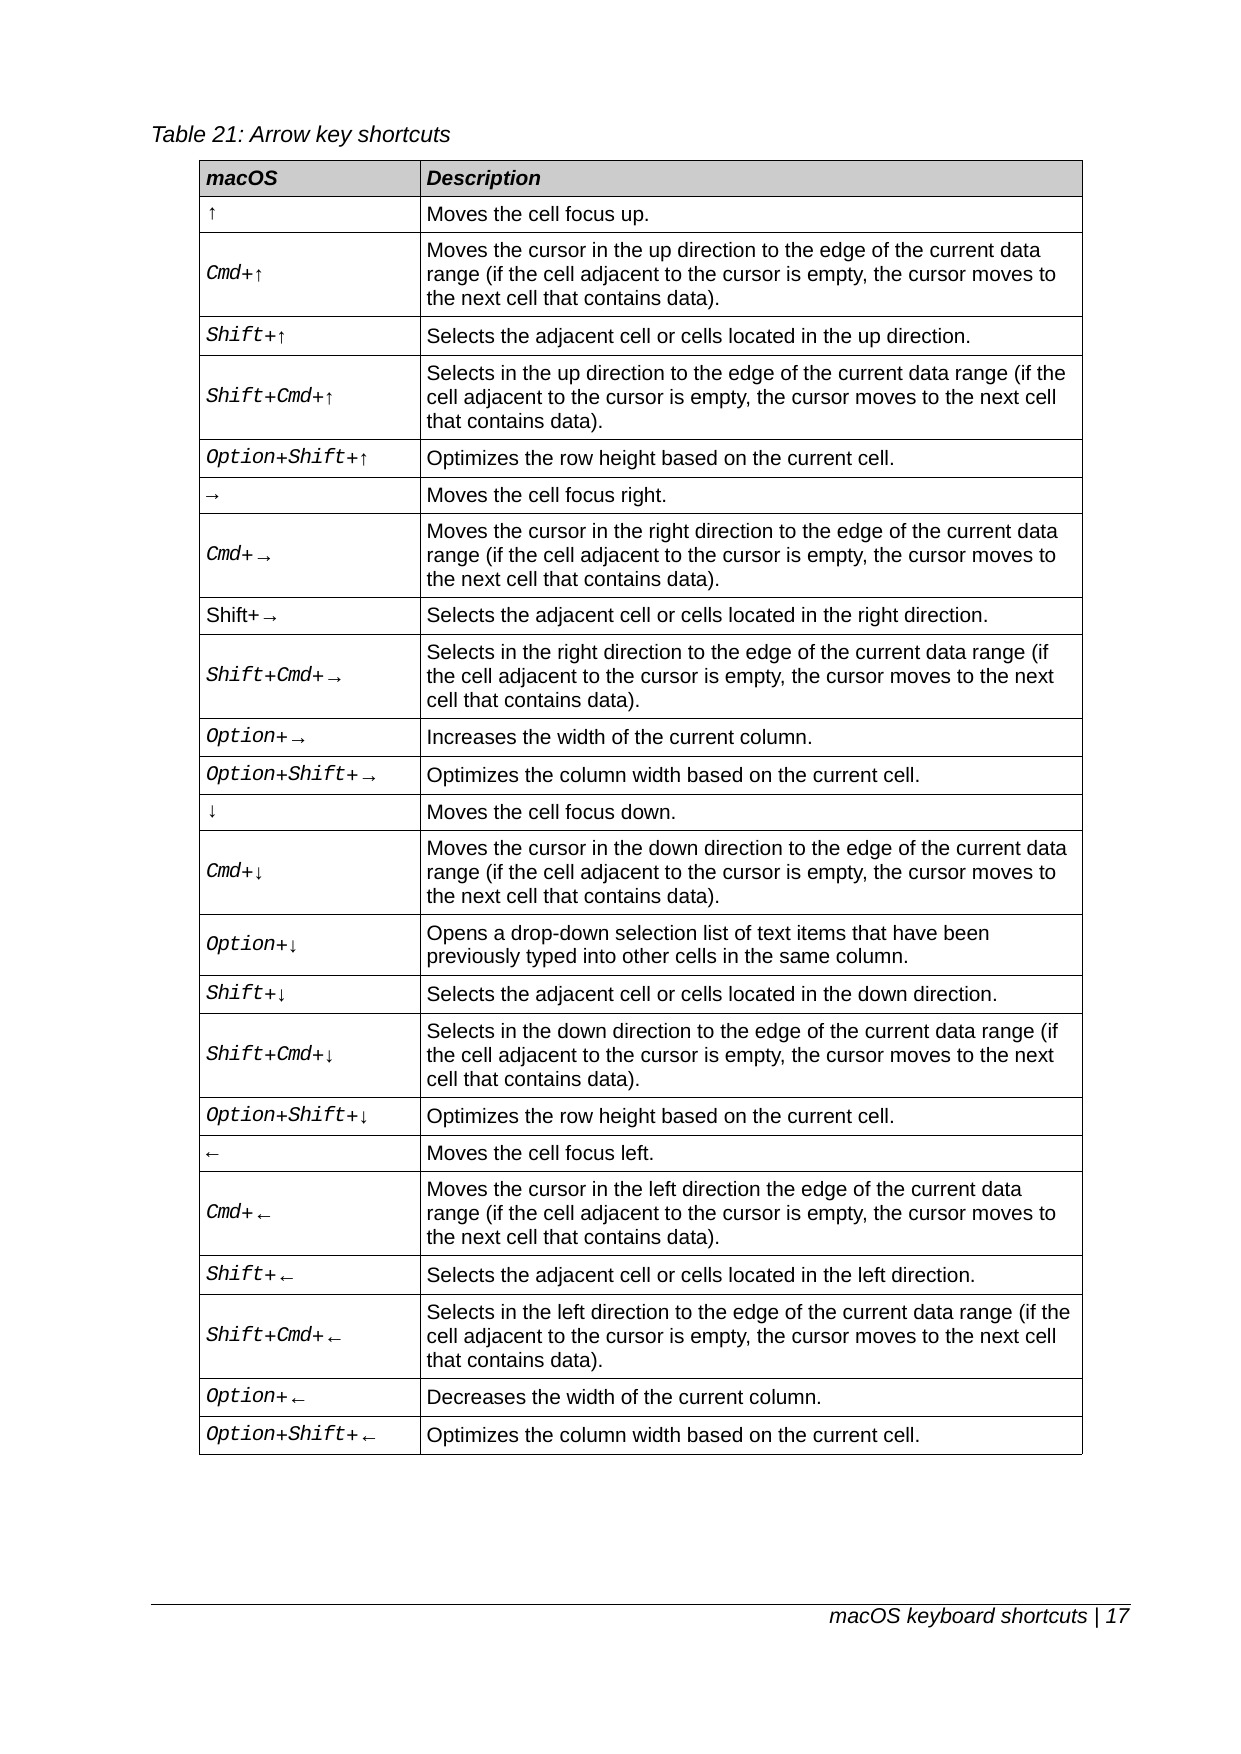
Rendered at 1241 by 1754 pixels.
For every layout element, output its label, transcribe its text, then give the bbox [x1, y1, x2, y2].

table_cell Moves the cursor in the left direction the edge of the current data range (if the cell adjacent to the cursor is empty, the cursor moves to the next cell that contains data). [421, 1172, 1082, 1255]
table_cell Option+← [200, 1379, 420, 1416]
table_cell Cmd+↑ [200, 233, 420, 316]
table_cell Shift+← [200, 1256, 420, 1293]
table_cell Selects the adjacent cell or cells located in the left direction. [421, 1256, 1082, 1293]
table_cell Shift+↓ [200, 976, 420, 1013]
table_cell Option+Shift+→ [200, 757, 420, 794]
table_cell Optimizes the column width based on the current cell. [421, 1417, 1082, 1454]
table_cell Shift+Cmd+↑ [200, 356, 420, 439]
table_cell → [200, 478, 420, 513]
table_cell Optimizes the column width based on the current cell. [421, 757, 1082, 794]
table_cell ↓ [200, 795, 420, 830]
table_cell Increases the width of the current column. [421, 719, 1082, 756]
table_cell Moves the cursor in the right direction to the edge of the current data range (if the cell adjacent to the cursor is empty, the cursor moves to the next cell that contains data). [421, 514, 1082, 597]
table_cell Shift+Cmd+← [200, 1295, 420, 1378]
table_cell Option+→ [200, 719, 420, 756]
table_cell ↑ [200, 197, 420, 232]
table_cell Opens a drop-down selection list of text items that have been previously typed into other cells in the same column. [421, 915, 1082, 974]
table_cell Shift+→ [200, 598, 420, 633]
table_cell Selects in the down direction to the edge of the current data range (if the cell adjacent to the cursor is empty, the cursor moves to the next cell that contains data). [421, 1014, 1082, 1097]
table_cell Selects in the left direction to the edge of the current data range (if the cell adjacent to the cursor is empty, the cursor moves to the next cell that contains data). [421, 1295, 1082, 1378]
table_cell Moves the cell focus right. [421, 478, 1082, 513]
table_cell Selects in the up direction to the edge of the current data range (if the cell adjacent to the cursor is empty, the cursor moves to the next cell that contains data). [421, 356, 1082, 439]
table_cell Cmd+↓ [200, 831, 420, 914]
table_cell Shift+Cmd+↓ [200, 1014, 420, 1097]
table_cell Selects in the right direction to the edge of the current data range (if the cell adjacent to the cursor is empty, the cursor moves to the next cell that contains data). [421, 635, 1082, 718]
table_cell Moves the cell focus up. [421, 197, 1082, 232]
table_cell Option+Shift+↓ [200, 1098, 420, 1135]
table_cell Optimizes the row height based on the current cell. [421, 1098, 1082, 1135]
table_cell Moves the cell focus down. [421, 795, 1082, 830]
table_cell Selects the adjacent cell or cells located in the right direction. [421, 598, 1082, 633]
table_cell Moves the cursor in the down direction to the edge of the current data range (if the cell adjacent to the cursor is empty, the cursor moves to the next cell that contains data). [421, 831, 1082, 914]
table_cell Shift+Cmd+→ [200, 635, 420, 718]
table_cell Moves the cell focus left. [421, 1136, 1082, 1171]
table_cell Option+↓ [200, 915, 420, 974]
table_cell Shift+↑ [200, 317, 420, 354]
table_header Description [421, 161, 1082, 196]
table_cell ← [200, 1136, 420, 1171]
table_cell Cmd+← [200, 1172, 420, 1255]
table_header macOS [200, 161, 420, 196]
table_cell Option+Shift+← [200, 1417, 420, 1454]
table_cell Option+Shift+↑ [200, 440, 420, 477]
table_cell Optimizes the row height based on the current cell. [421, 440, 1082, 477]
table_cell Moves the cursor in the up direction to the edge of the current data range (if the cell adjacent to the cursor is empty, the cursor moves to the next cell that contains data). [421, 233, 1082, 316]
table_cell Selects the adjacent cell or cells located in the up direction. [421, 317, 1082, 354]
table_cell Cmd+→ [200, 514, 420, 597]
table_cell Selects the adjacent cell or cells located in the down direction. [421, 976, 1082, 1013]
table_cell Decreases the width of the current column. [421, 1379, 1082, 1416]
text Table 21: Arrow key shortcuts [151, 121, 1131, 147]
